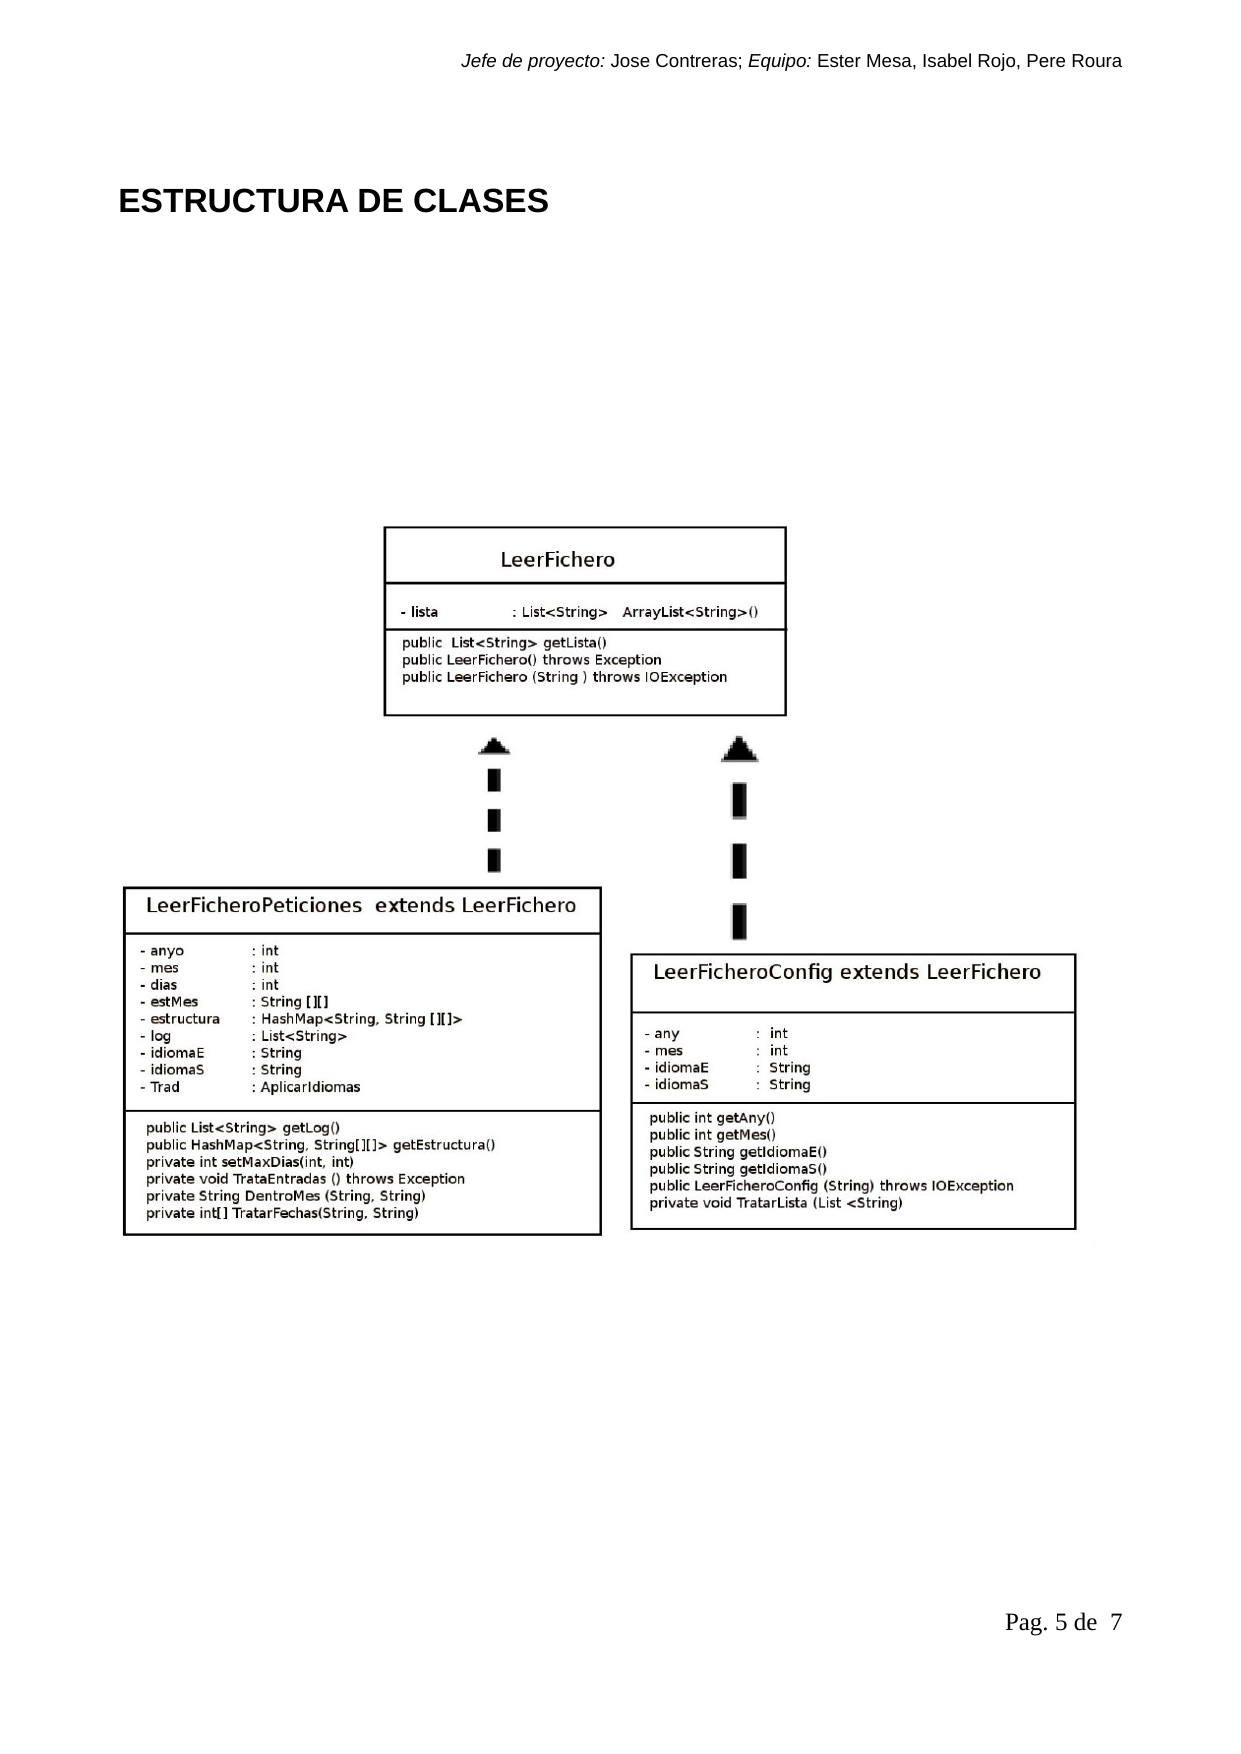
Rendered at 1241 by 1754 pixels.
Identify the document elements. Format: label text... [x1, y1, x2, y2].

picture [90, 513, 1095, 1244]
subtitle ESTRUCTURA DE CLASES [118, 181, 1122, 219]
